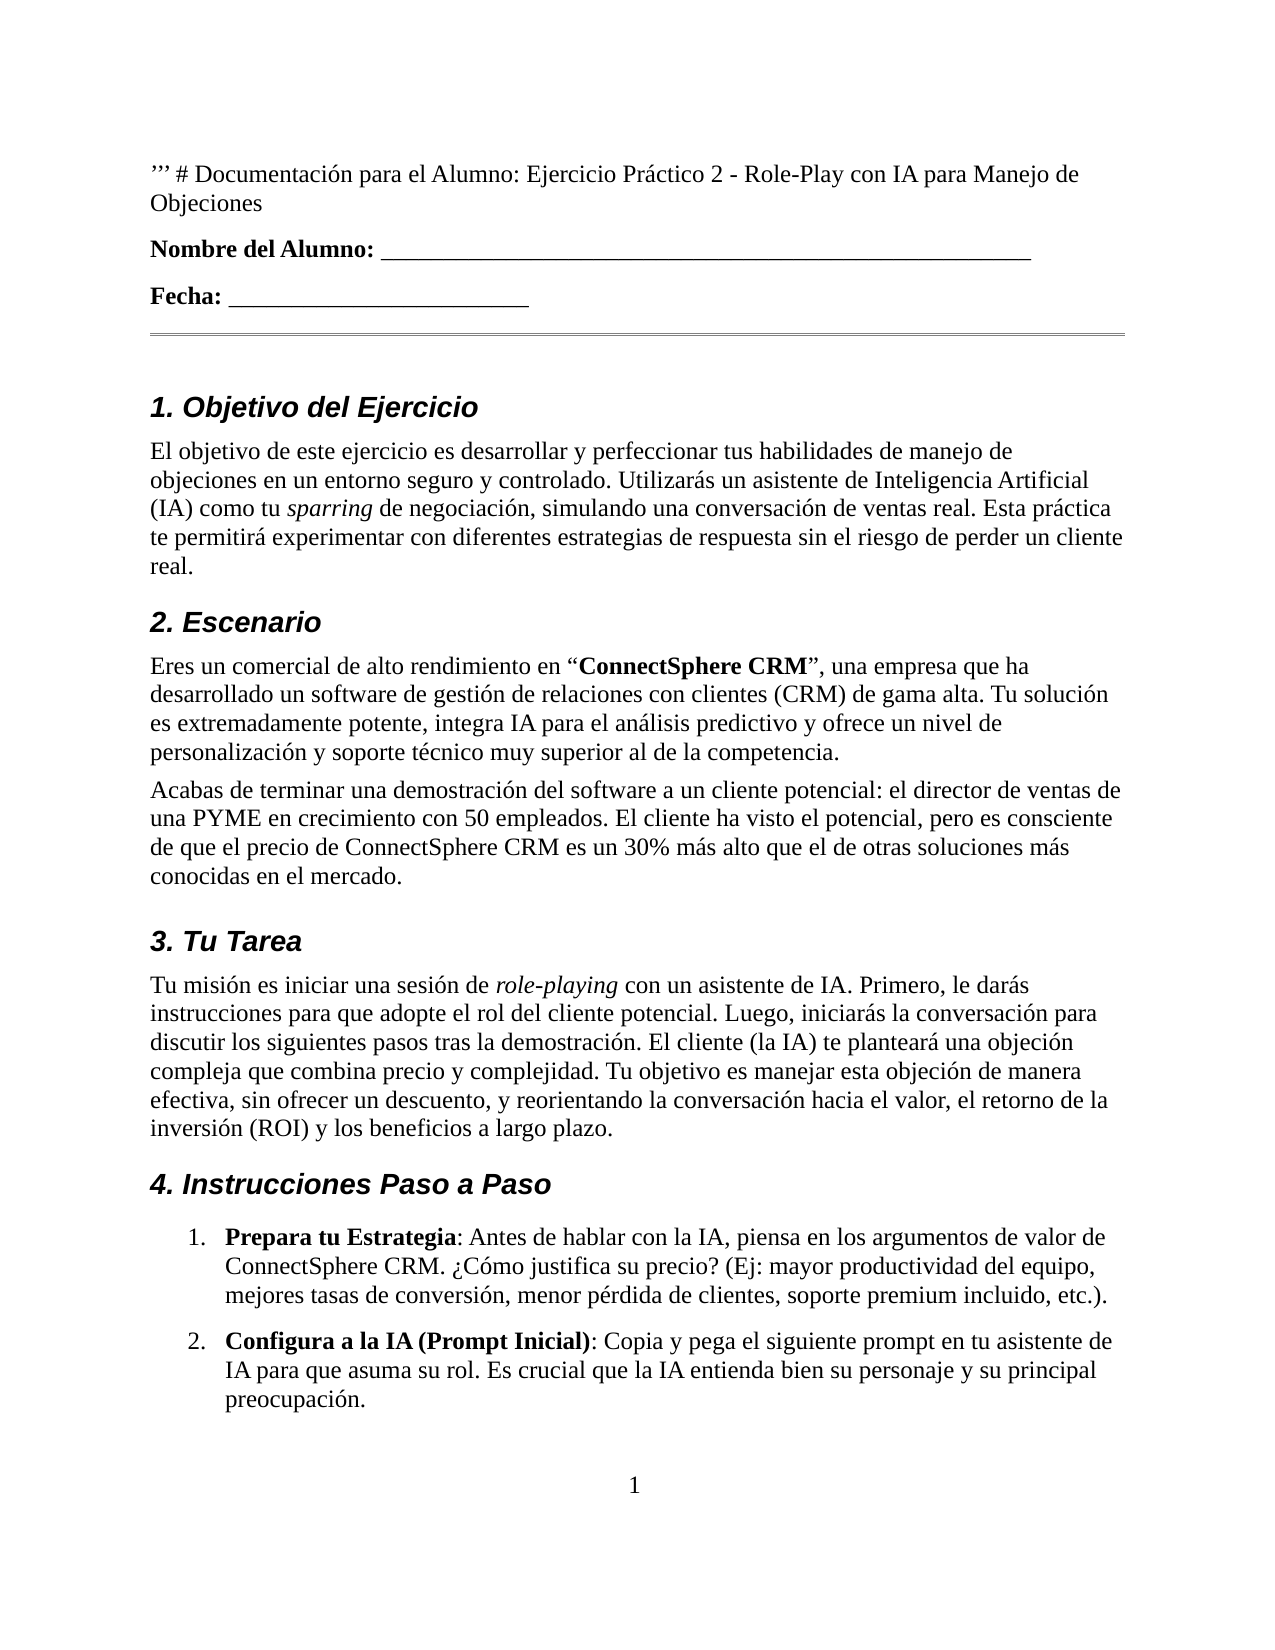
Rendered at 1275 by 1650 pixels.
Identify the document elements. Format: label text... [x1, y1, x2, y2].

text ’’’ # Documentación para el Alumno: Ejercicio Práctico 2 - Role-Play con IA para Manejo de Objeciones [150, 159, 1125, 216]
list Configura a la IA (Prompt Inicial): Copia y pega el siguiente prompt en tu asistente de IA para que asuma su rol. Es crucial que la IA entienda bien su personaje y su principal preocupación. [187, 1326, 1125, 1413]
subtitle 2. Escenario [150, 605, 1125, 638]
subtitle 4. Instrucciones Paso a Paso [150, 1167, 1125, 1201]
text Tu misión es iniciar una sesión de role-playing con un asistente de IA. Primero, le darás instrucciones para que adopte el rol del cliente potencial. Luego, iniciarás la conversación para discutir los siguientes pasos tras la demostración. El cliente (la IA) te planteará una objeción compleja que combina precio y complejidad. Tu objetivo es manejar esta objeción de manera efectiva, sin ofrecer un descuento, y reorientando la conversación hacia el valor, el retorno de la inversión (ROI) y los beneficios a largo plazo. [150, 970, 1125, 1142]
text El objetivo de este ejercicio es desarrollar y perfeccionar tus habilidades de manejo de objeciones en un entorno seguro y controlado. Utilizarás un asistente de Inteligencia Artificial (IA) como tu sparring de negociación, simulando una conversación de ventas real. Esta práctica te permitirá experimentar con diferentes estrategias de respuesta sin el riesgo de perder un cliente real. [150, 436, 1125, 580]
subtitle 3. Tu Tarea [150, 924, 1125, 957]
text Acabas de terminar una demostración del software a un cliente potencial: el director de ventas de una PYME en crecimiento con 50 empleados. El cliente ha visto el potencial, pero es consciente de que el precio de ConnectSphere CRM es un 30% más alto que el de otras soluciones más conocidas en el mercado. [150, 775, 1125, 890]
list Prepara tu Estrategia: Antes de hablar con la IA, piensa en los argumentos de valor de ConnectSphere CRM. ¿Cómo justifica su precio? (Ej: mayor productividad del equipo, mejores tasas de conversión, menor pérdida de clientes, soporte premium incluido, etc.). [187, 1222, 1125, 1308]
text Nombre del Alumno: ____________________________________________________ [150, 234, 1125, 263]
text Eres un comercial de alto rendimiento en “ConnectSphere CRM”, una empresa que ha desarrollado un software de gestión de relaciones con clientes (CRM) de gama alta. Tu solución es extremadamente potente, integra IA para el análisis predictivo y ofrece un nivel de personalización y soporte técnico muy superior al de la competencia. [150, 651, 1125, 766]
subtitle 1. Objetivo del Ejercicio [150, 390, 1125, 423]
text Fecha: ________________________ [150, 281, 1125, 310]
